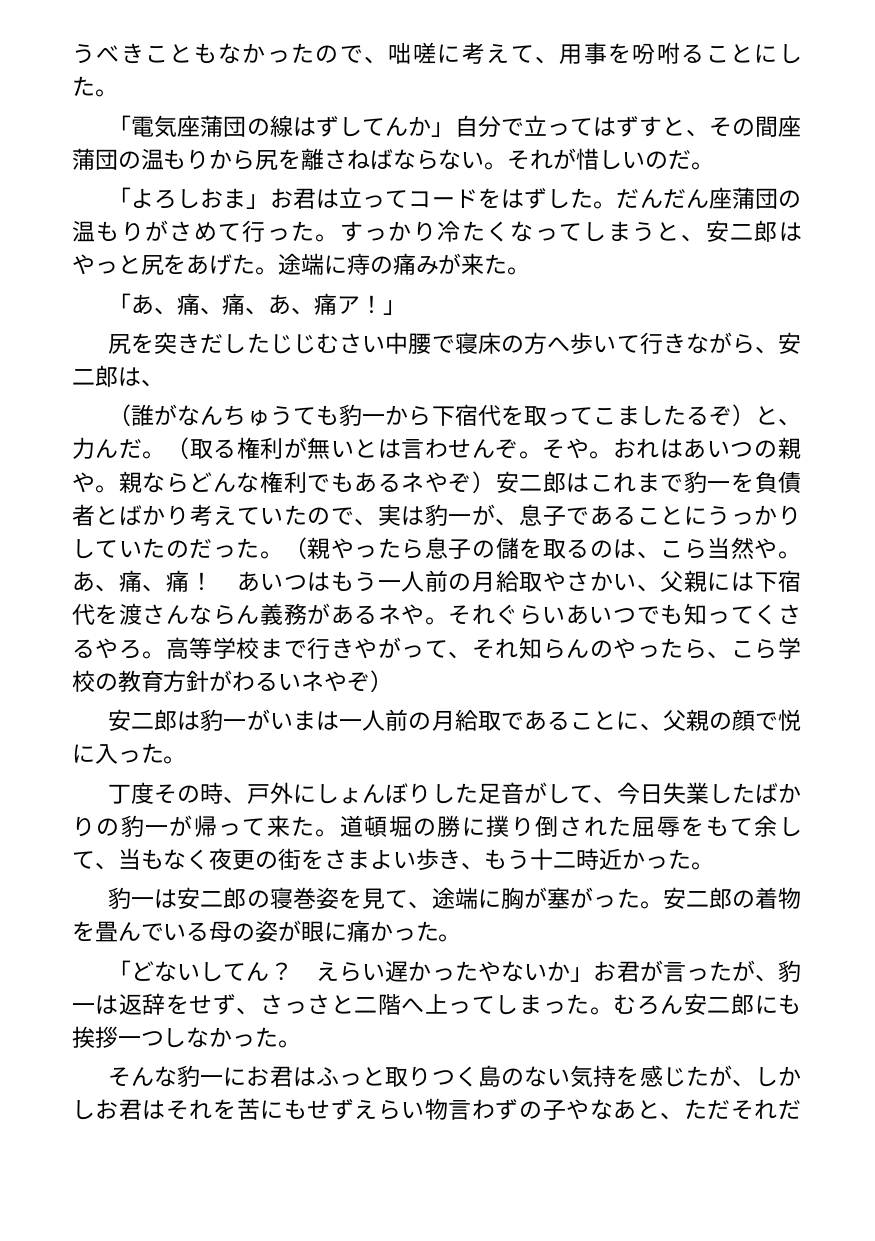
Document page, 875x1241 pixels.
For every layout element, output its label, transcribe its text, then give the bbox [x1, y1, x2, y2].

text 「電気座蒲団の線はずしてんか」自分で立ってはずすと、その間座蒲団の温もりから尻を離さねばならない。それが惜しいのだ。 [72, 108, 802, 175]
text 尻を突きだしたじじむさい中腰で寝床の方へ歩いて行きながら、安二郎は、 [72, 326, 802, 392]
text 「どないしてん？ えらい遅かったやないか」お君が言ったが、豹一は返辞をせず、さっさと二階へ上ってしまった。むろん安二郎にも挨拶一つしなかった。 [72, 953, 802, 1053]
text （誰がなんちゅうても豹一から下宿代を取ってこましたるぞ）と、力んだ。（取る権利が無いとは言わせんぞ。そや。おれはあいつの親や。親ならどんな権利でもあるネやぞ）安二郎はこれまで豹一を負債者とばかり考えていたので、実は豹一が、息子であることにうっかりしていたのだった。（親やったら息子の儲を取るのは、こら当然や。あ、痛、痛！ あいつはもう一人前の月給取やさかい、父親には下宿代を渡さんならん義務があるネや。それぐらいあいつでも知ってくさるやろ。高等学校まで行きやがって、それ知らんのやったら、こら学校の教育方針がわるいネやぞ） [72, 398, 802, 697]
text そんな豹一にお君はふっと取りつく島のない気持を感じたが、しかしお君はそれを苦にもせずえらい物言わずの子やなあと、ただそれだ [72, 1059, 802, 1126]
text 「あ、痛、痛、あ、痛ア！」 [72, 286, 802, 320]
text うべきこともなかったので、咄嗟に考えて、用事を吩咐ることにした。 [72, 36, 802, 102]
text 「よろしおま」お君は立ってコードをはずした。だんだん座蒲団の温もりがさめて行った。すっかり冷たくなってしまうと、安二郎はやっと尻をあげた。途端に痔の痛みが来た。 [72, 181, 802, 281]
text 丁度その時、戸外にしょんぼりした足音がして、今日失業したばかりの豹一が帰って来た。道頓堀の勝に撲り倒された屈辱をもて余して、当もなく夜更の街をさまよい歩き、もう十二時近かった。 [72, 775, 802, 875]
text 安二郎は豹一がいまは一人前の月給取であることに、父親の顔で悦に入った。 [72, 703, 802, 769]
text 豹一は安二郎の寝巻姿を見て、途端に胸が塞がった。安二郎の着物を畳んでいる母の姿が眼に痛かった。 [72, 881, 802, 947]
